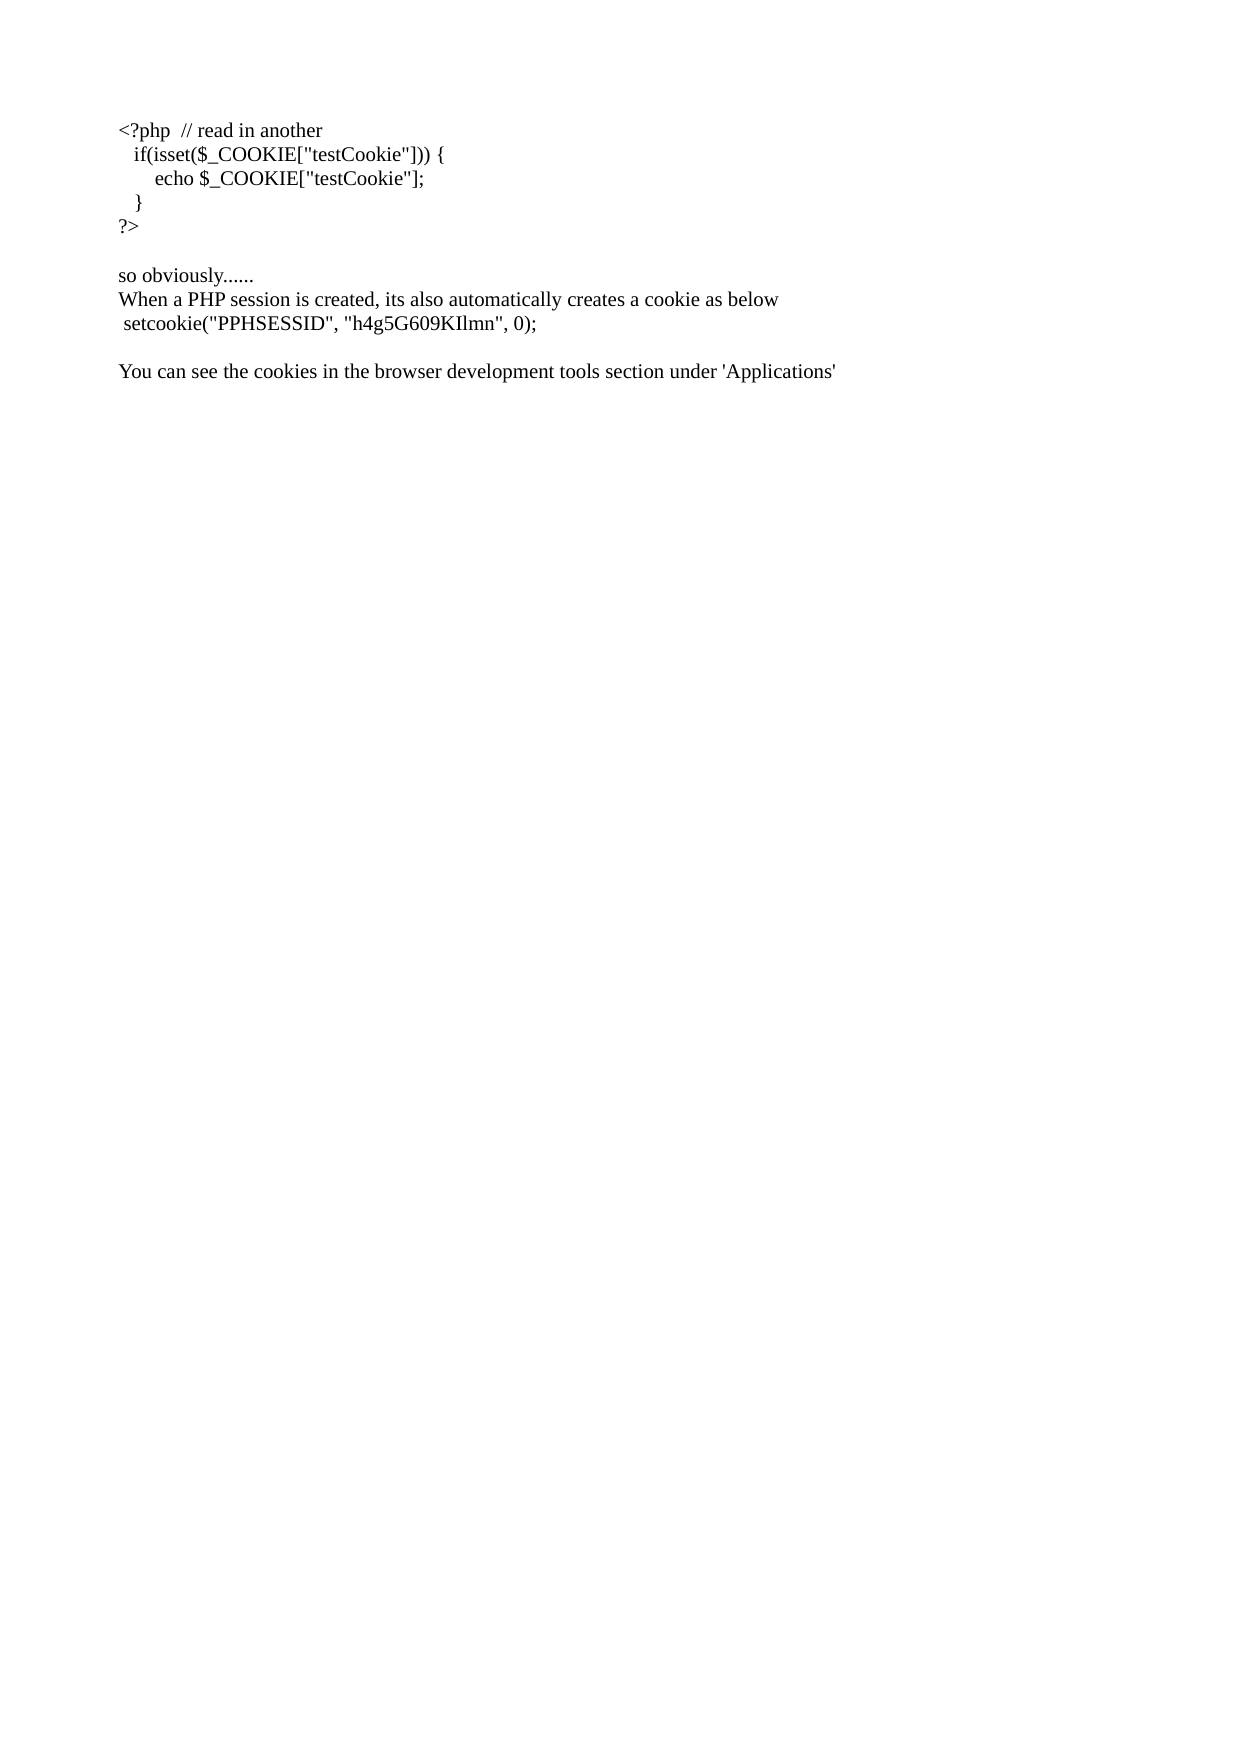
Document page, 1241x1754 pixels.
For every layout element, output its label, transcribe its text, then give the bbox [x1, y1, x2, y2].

text <?php // read in another [118, 118, 1122, 142]
text ?> [118, 214, 1122, 238]
text setcookie("PPHSESSID", "h4g5G609KIlmn", 0); [118, 311, 1122, 335]
text } [118, 190, 1122, 214]
text if(isset($_COOKIE["testCookie"])) { [118, 142, 1122, 166]
text You can see the cookies in the browser development tools section under 'Applications' [118, 359, 1122, 383]
text so obviously...... [118, 262, 1122, 287]
text When a PHP session is created, its also automatically creates a cookie as below [118, 287, 1122, 311]
text echo $_COOKIE["testCookie"]; [118, 166, 1122, 190]
